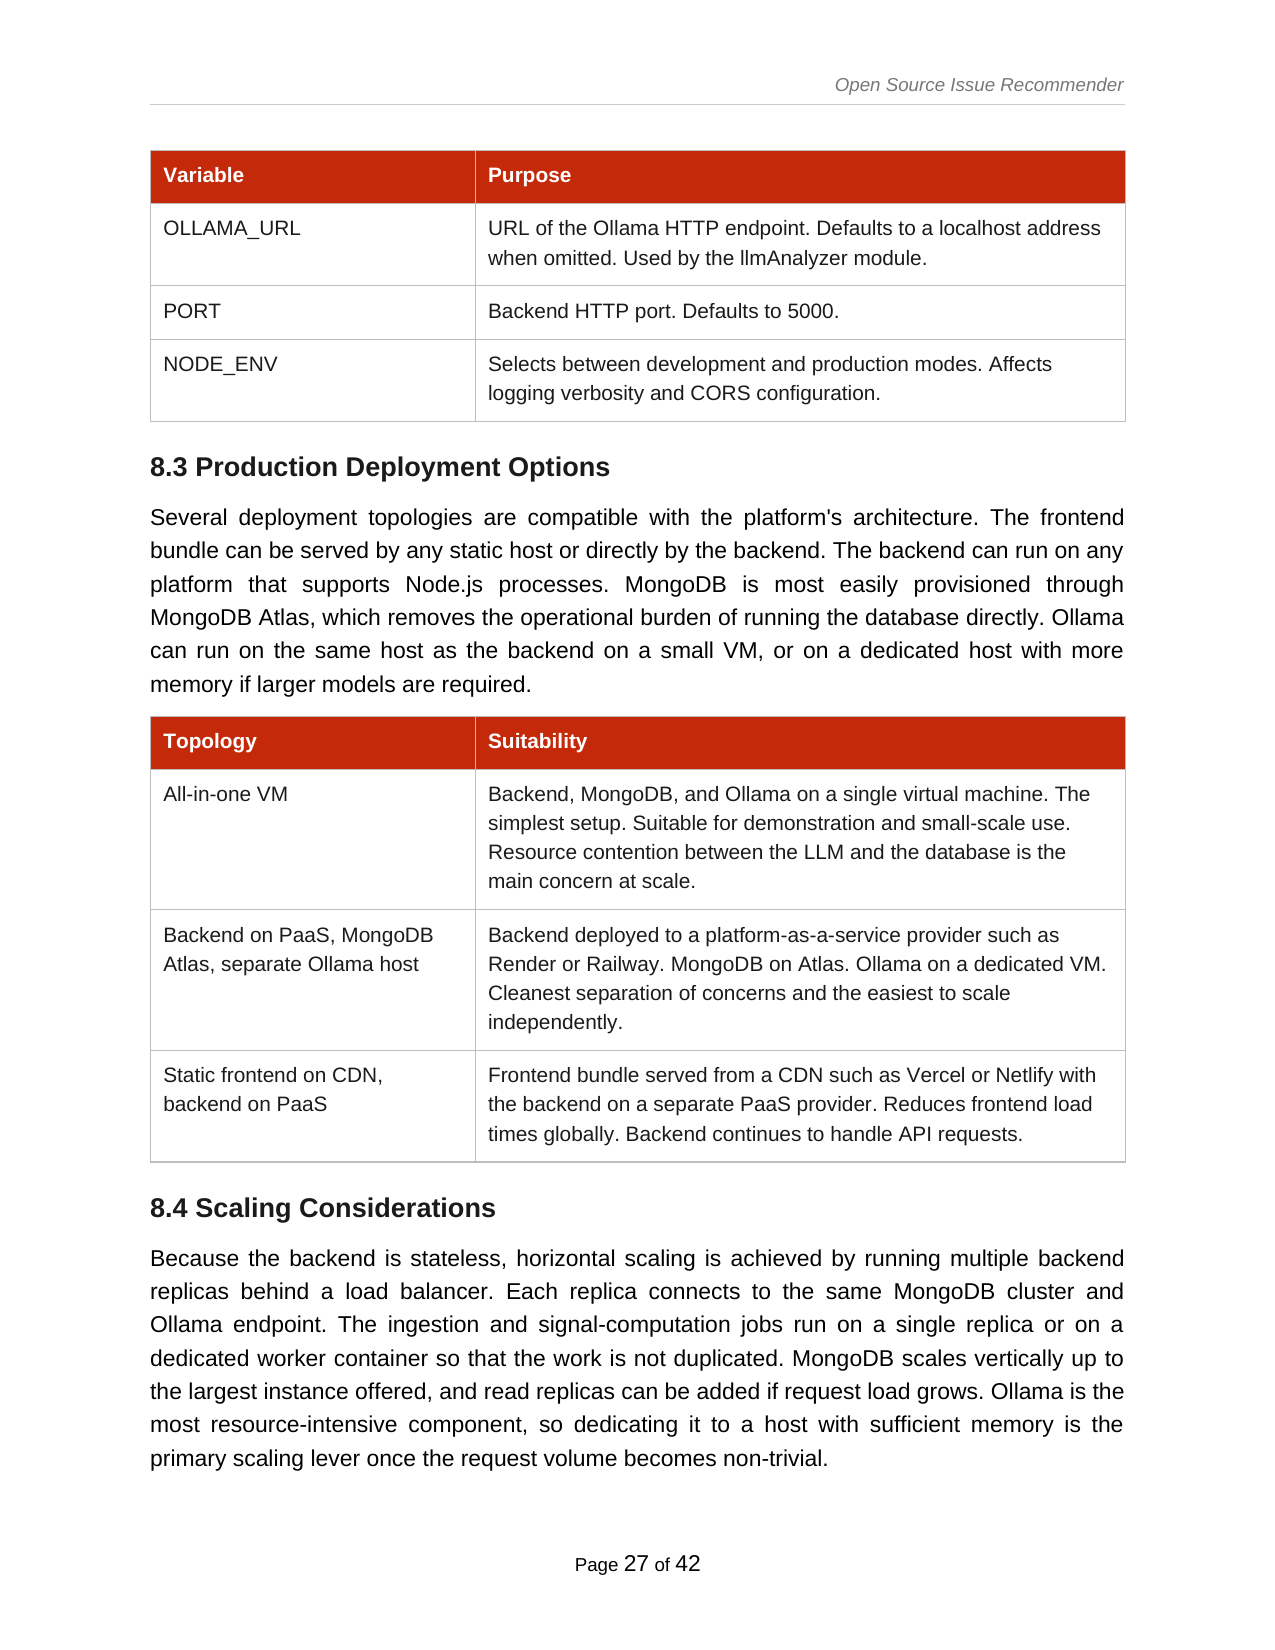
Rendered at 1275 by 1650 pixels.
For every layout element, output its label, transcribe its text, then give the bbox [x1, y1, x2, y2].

table_cell Static frontend on CDN, backend on PaaS [151, 1051, 475, 1161]
table_header Topology [151, 717, 475, 769]
table_header Suitability [476, 717, 1125, 769]
table_cell Backend on PaaS, MongoDB Atlas, separate Ollama host [151, 910, 475, 1050]
table_cell NODE_ENV [151, 340, 475, 421]
subtitle 8.3 Production Deployment Options [150, 451, 1125, 482]
table_cell All-in-one VM [151, 770, 475, 909]
table_cell Selects between development and production modes. Affects logging verbosity and CORS configuration. [476, 340, 1125, 421]
table_cell URL of the Ollama HTTP endpoint. Defaults to a localhost address when omitted. Used by the llmAnalyzer module. [476, 204, 1125, 285]
table_cell Backend deployed to a platform-as-a-service provider such as Render or Railway. MongoDB on Atlas. Ollama on a dedicated VM. Cleanest separation of concerns and the easiest to scale independently. [476, 910, 1125, 1050]
text Several deployment topologies are compatible with the platform's architecture. The frontend bundle can be served by any static host or directly by the backend. The backend can run on any platform that supports Node.js processes. MongoDB is most easily provisioned through MongoDB Atlas, which removes the operational burden of running the database directly. Ollama can run on the same host as the backend on a small VM, or on a dedicated host with more memory if larger models are required. [150, 499, 1125, 699]
table_header Variable [151, 151, 475, 203]
table_cell OLLAMA_URL [151, 204, 475, 285]
table_cell Backend, MongoDB, and Ollama on a single virtual machine. The simplest setup. Suitable for demonstration and small-scale use. Resource contention between the LLM and the database is the main concern at scale. [476, 770, 1125, 909]
text Because the backend is stateless, horizontal scaling is achieved by running multiple backend replicas behind a load balancer. Each replica connects to the same MongoDB cluster and Ollama endpoint. The ingestion and signal-computation jobs run on a single replica or on a dedicated worker container so that the work is not duplicated. MongoDB scales vertically up to the largest instance offered, and read replicas can be added if request load grows. Ollama is the most resource-intensive component, so dedicating it to a host with sufficient memory is the primary scaling lever once the request volume becomes non-trivial. [150, 1239, 1125, 1473]
subtitle 8.4 Scaling Considerations [150, 1192, 1125, 1223]
table_cell Backend HTTP port. Defaults to 5000. [476, 286, 1125, 338]
table_header Purpose [476, 151, 1125, 203]
table_cell PORT [151, 286, 475, 338]
table_cell Frontend bundle served from a CDN such as Vercel or Netlify with the backend on a separate PaaS provider. Reduces frontend load times globally. Backend continues to handle API requests. [476, 1051, 1125, 1161]
